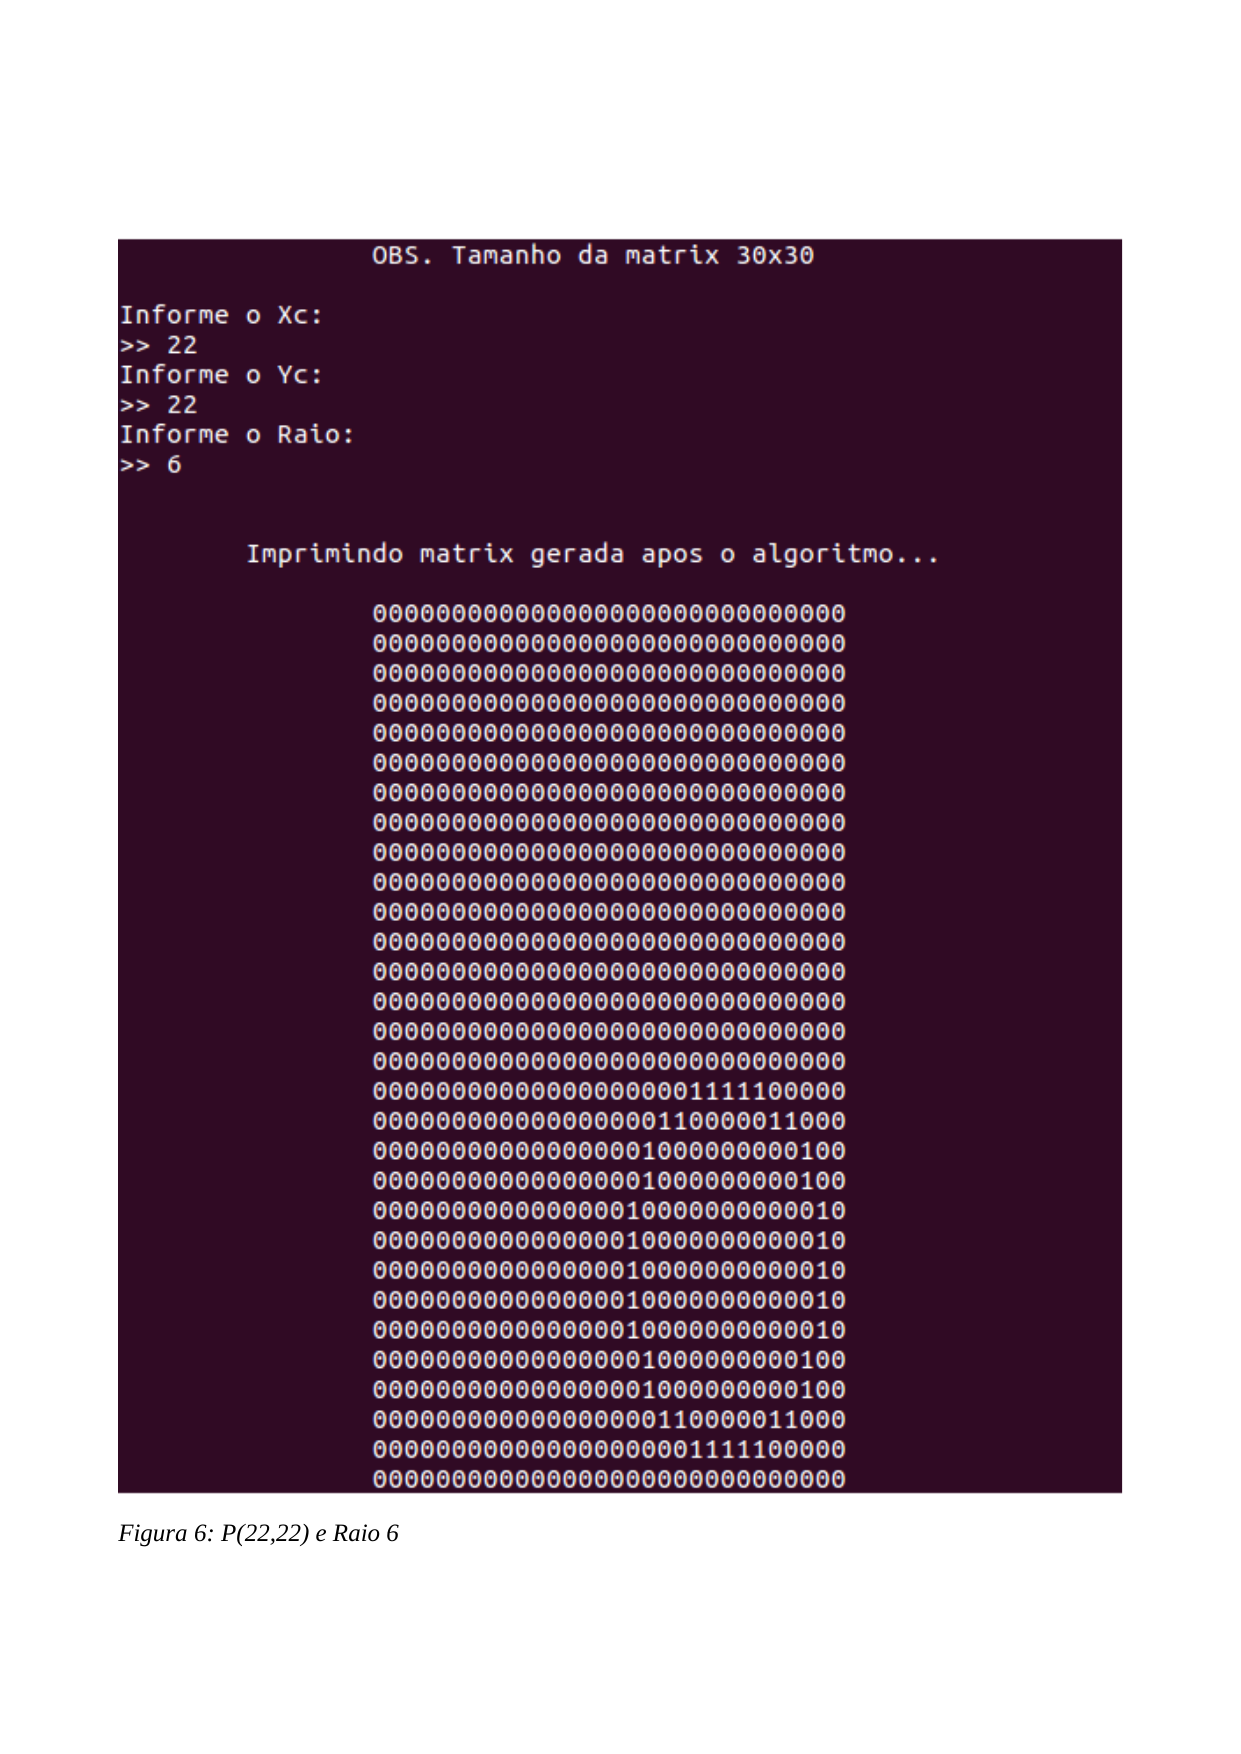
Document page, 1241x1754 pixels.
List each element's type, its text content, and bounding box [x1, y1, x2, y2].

picture [118, 215, 1123, 1518]
text Figura 6: P(22,22) e Raio 6 [118, 1518, 1122, 1547]
